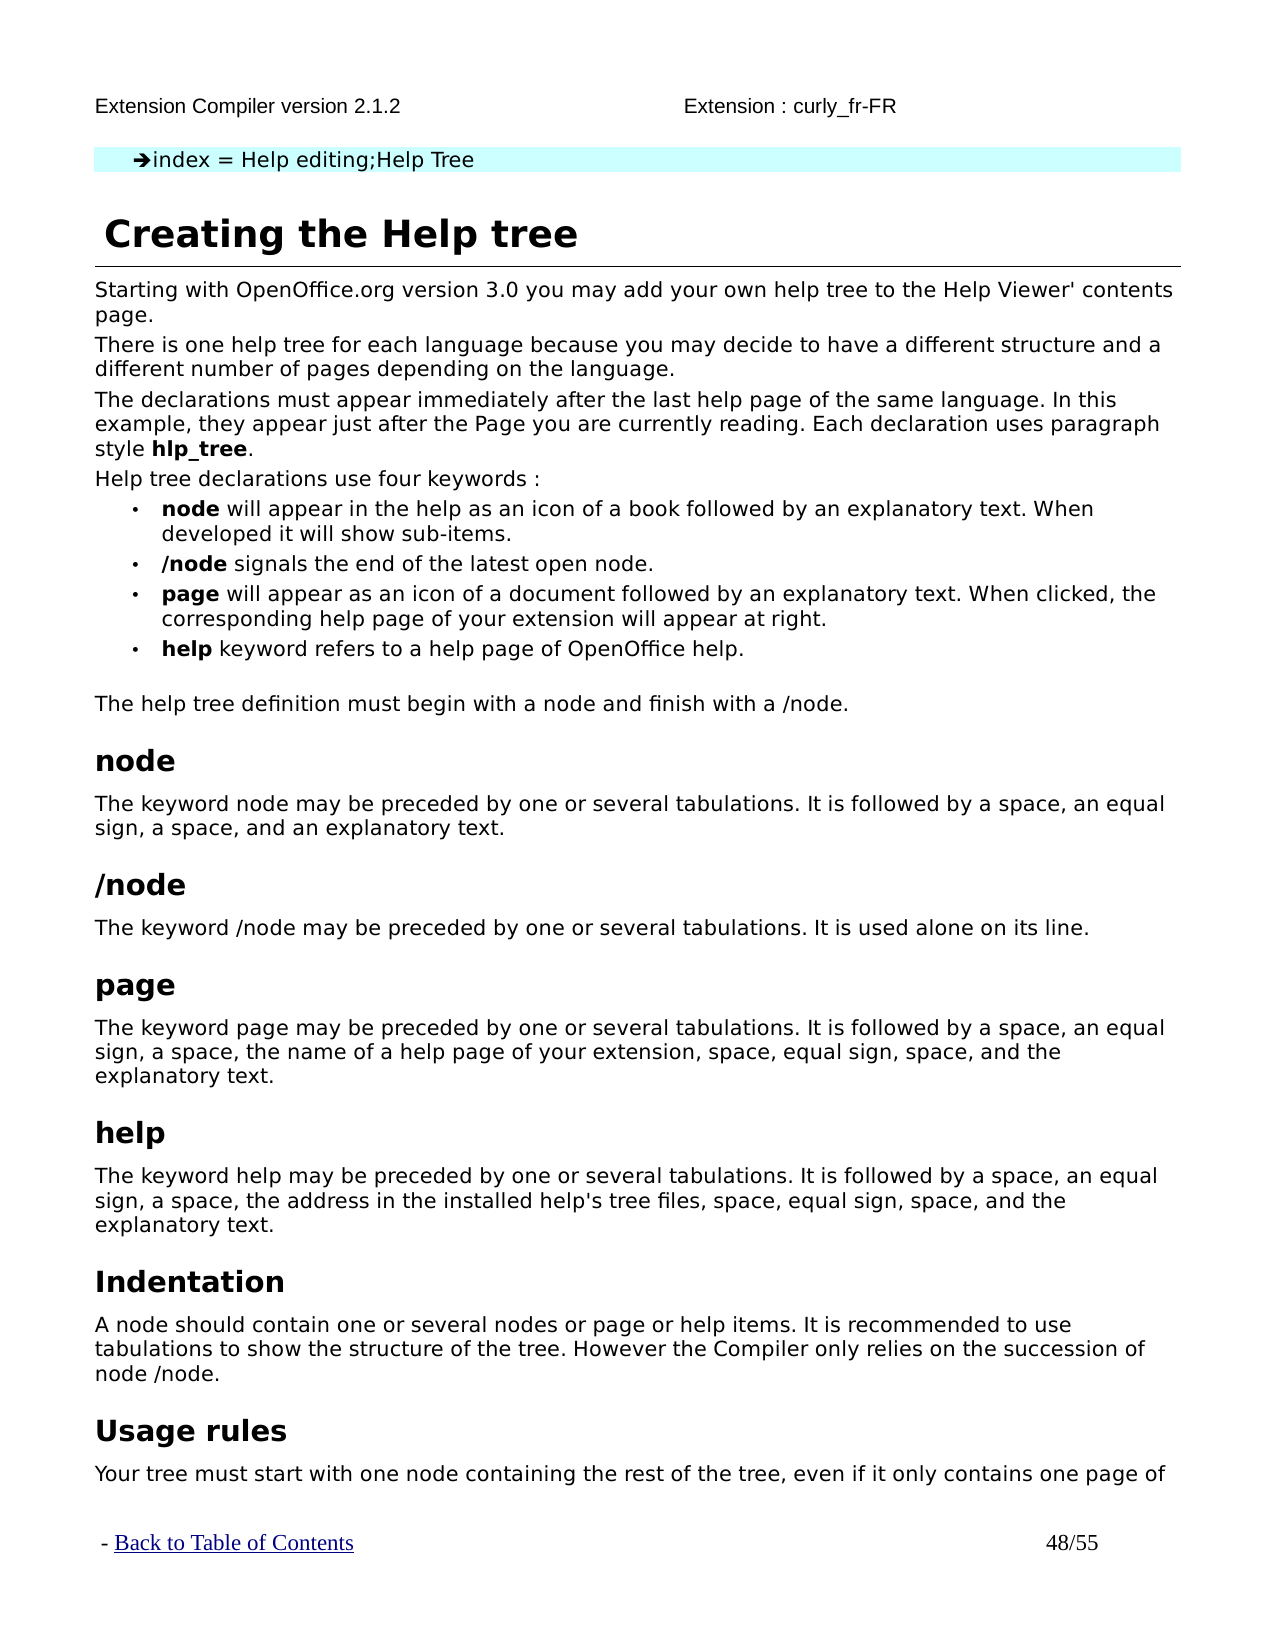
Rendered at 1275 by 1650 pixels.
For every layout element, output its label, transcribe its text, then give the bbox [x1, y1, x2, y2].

list index = Help editing;Help Tree [94, 147, 1181, 172]
list page will appear as an icon of a document followed by an explanatory text. When clicked, the corresponding help page of your extension will appear at right. [132, 582, 1181, 631]
text The keyword help may be preceded by one or several tabulations. It is followed by a space, an equal sign, a space, the address in the installed help's tree files, space, equal sign, space, and the explanatory text. [94, 1164, 1181, 1238]
text /node [94, 868, 1181, 902]
text Usage rules [94, 1414, 1181, 1448]
text The keyword page may be preceded by one or several tabulations. It is followed by a space, an equal sign, a space, the name of a help page of your extension, space, equal sign, space, and the explanatory text. [94, 1016, 1181, 1089]
text A node should contain one or several nodes or page or help items. It is recommended to use tabulations to show the structure of the tree. However the Compiler only relies on the succession of node /node. [94, 1313, 1181, 1386]
text Creating the Help tree [94, 203, 1181, 266]
text The keyword node may be preceded by one or several tabulations. It is followed by a space, an equal sign, a space, and an explanatory text. [94, 792, 1181, 841]
text The keyword /node may be preceded by one or several tabulations. It is used alone on its line. [94, 916, 1181, 940]
text page [94, 968, 1181, 1002]
text The help tree definition must begin with a node and finish with a /node. [94, 667, 1181, 716]
text Your tree must start with one node containing the rest of the tree, even if it only contains one page of [94, 1461, 1181, 1486]
text help [94, 1117, 1181, 1151]
text There is one help tree for each language because you may decide to have a different structure and a different number of pages depending on the language. [94, 333, 1181, 382]
list node will appear in the help as an icon of a book followed by an explanatory text. When developed it will show sub-items. [132, 497, 1181, 546]
text The declarations must appear immediately after the last help page of the same language. In this example, they appear just after the Page you are currently reading. Each declaration uses paragraph style hlp_tree. [94, 388, 1181, 461]
list help keyword refers to a help page of OpenOffice help. [132, 637, 1181, 662]
text Help tree declarations use four keywords : [94, 467, 1181, 491]
text Indentation [94, 1265, 1181, 1299]
text Starting with OpenOffice.org version 3.0 you may add your own help tree to the Help Viewer' contents page. [94, 278, 1181, 327]
list /node signals the end of the latest open node. [132, 552, 1181, 577]
text node [94, 744, 1181, 778]
